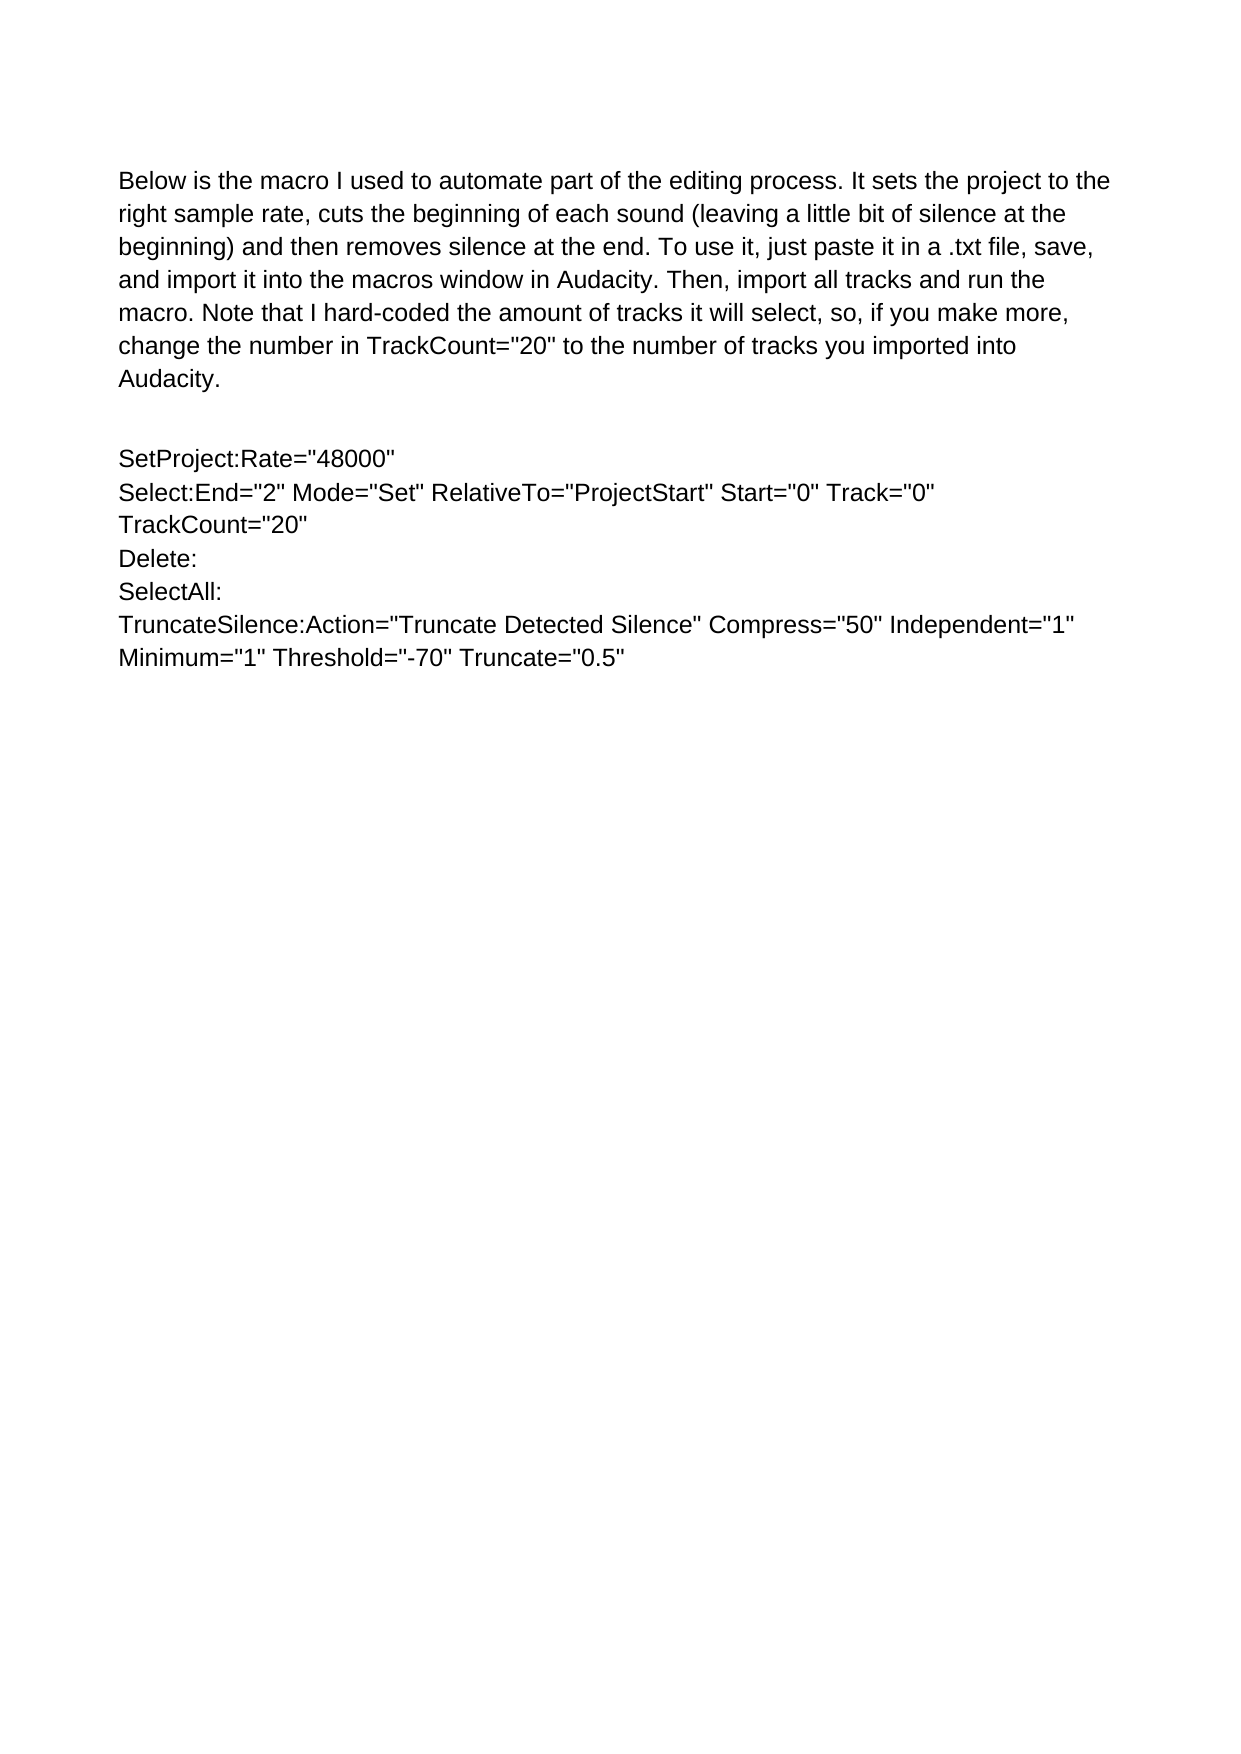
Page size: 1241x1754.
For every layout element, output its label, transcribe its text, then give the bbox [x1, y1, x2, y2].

text Select:End="2" Mode="Set" RelativeTo="ProjectStart" Start="0" Track="0" TrackCount="20" [118, 477, 1122, 539]
text Below is the macro I used to automate part of the editing process. It sets the project to the right sample rate, cuts the beginning of each sound (leaving a little bit of silence at the beginning) and then removes silence at the end. To use it, just paste it in a .txt file, save, and import it into the macros window in Audacity. Then, import all tracks and run the macro. Note that I hard-coded the amount of tracks it will select, so, if you make more, change the number in TrackCount="20" to the number of tracks you imported into Audacity. [118, 166, 1122, 393]
text Delete: [118, 543, 1122, 572]
text SelectAll: [118, 577, 1122, 605]
text TruncateSilence:Action="Truncate Detected Silence" Compress="50" Independent="1" Minimum="1" Threshold="-70" Truncate="0.5" [118, 609, 1122, 671]
text SetProject:Rate="48000" [118, 444, 1122, 473]
